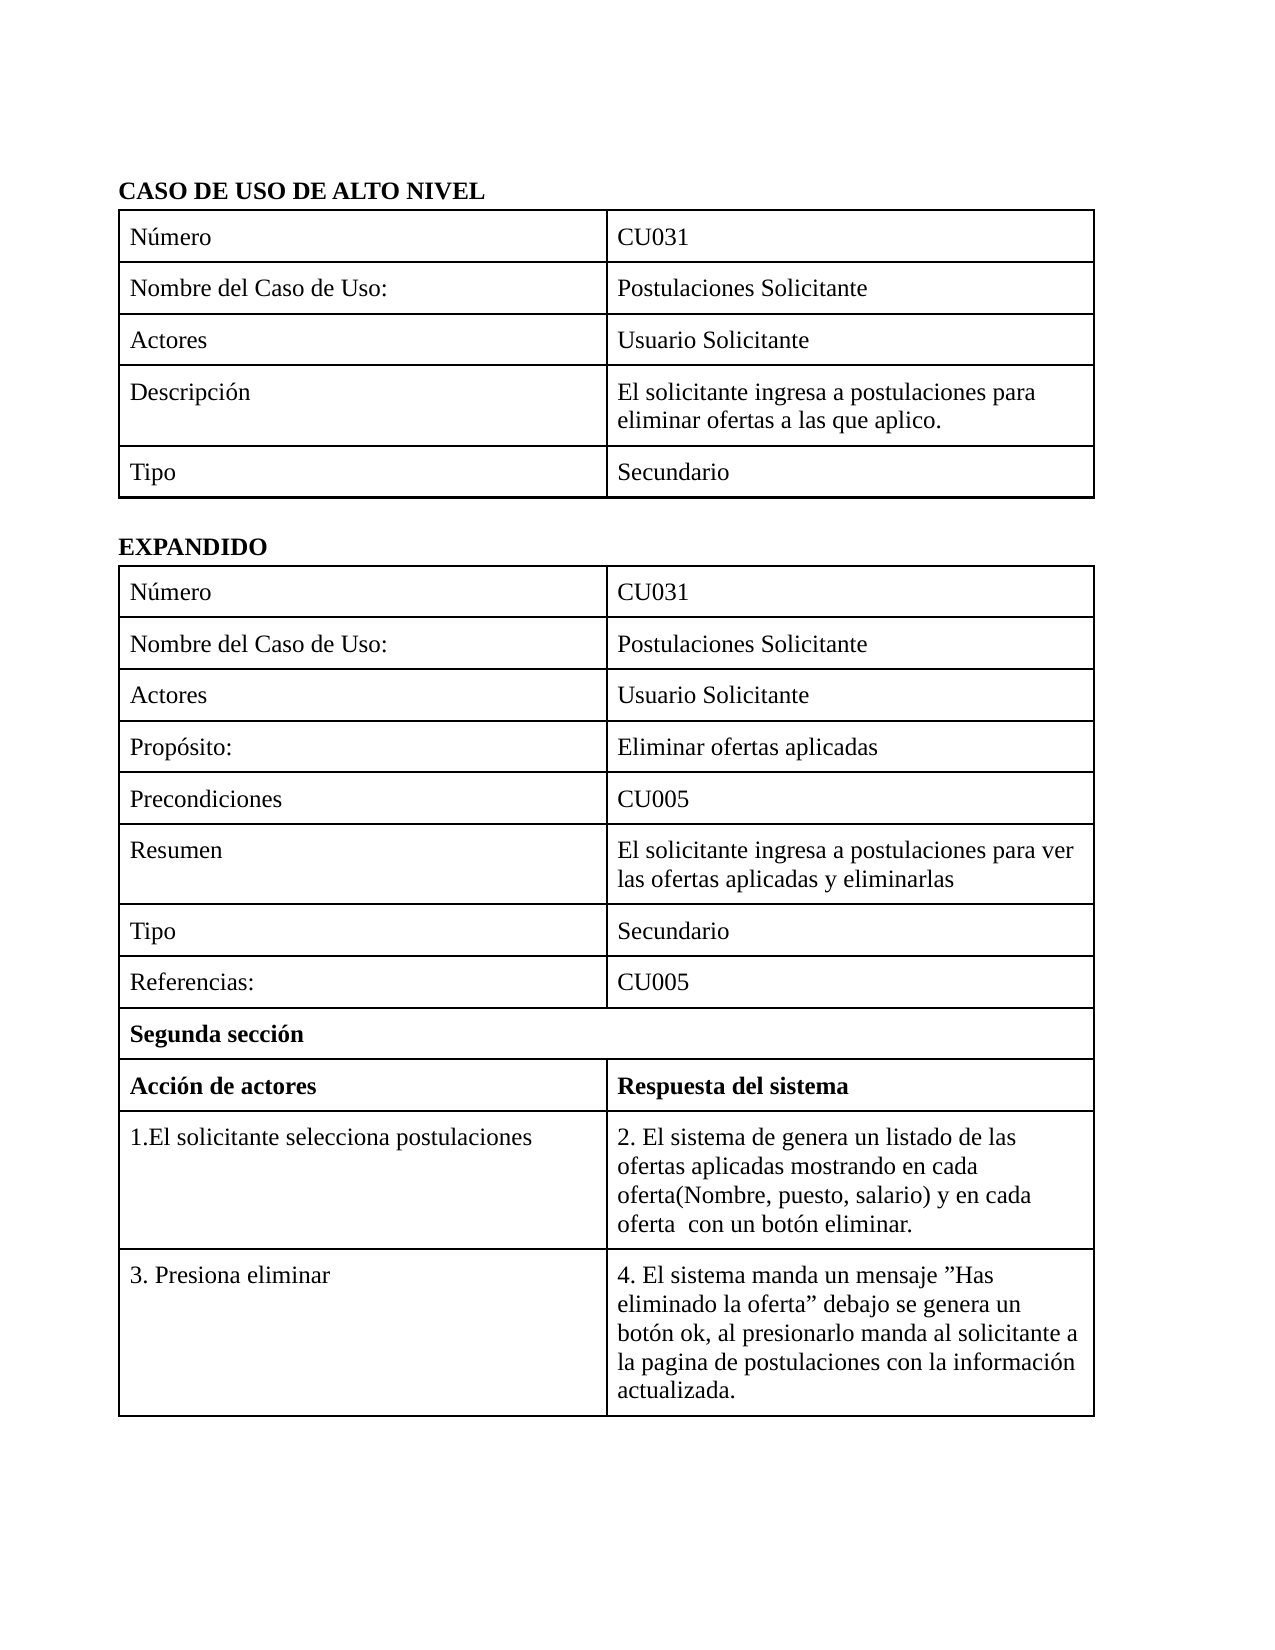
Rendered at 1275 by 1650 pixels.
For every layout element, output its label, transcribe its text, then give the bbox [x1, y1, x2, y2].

table_cell Postulaciones Solicitante [608, 263, 1093, 313]
table_cell Usuario Solicitante [608, 315, 1093, 364]
table_cell Acción de actores [120, 1060, 606, 1110]
table_cell El solicitante ingresa a postulaciones para ver las ofertas aplicadas y eliminarlas [608, 825, 1093, 903]
table_cell Nombre del Caso de Uso: [120, 618, 606, 668]
table_cell CU005 [608, 957, 1093, 1007]
table_cell Usuario Solicitante [608, 670, 1093, 719]
table_header CU031 [608, 211, 1093, 261]
table_cell Referencias: [120, 957, 606, 1007]
table_cell Secundario [608, 905, 1093, 955]
table_cell Segunda sección [120, 1009, 1093, 1058]
table_header CU031 [608, 567, 1093, 616]
table_cell CU005 [608, 773, 1093, 823]
table_header Número [120, 567, 606, 616]
table_cell El solicitante ingresa a postulaciones para eliminar ofertas a las que aplico. [608, 366, 1093, 445]
table_cell Eliminar ofertas aplicadas [608, 722, 1093, 771]
table_cell Resumen [120, 825, 606, 903]
table_cell Postulaciones Solicitante [608, 618, 1093, 668]
table_cell Actores [120, 670, 606, 719]
table_cell 1.El solicitante selecciona postulaciones [120, 1112, 606, 1248]
text CASO DE USO DE ALTO NIVEL [118, 176, 1157, 205]
text EXPANDIDO [118, 532, 1157, 560]
table_cell Descripción [120, 366, 606, 445]
table_cell Nombre del Caso de Uso: [120, 263, 606, 313]
table_cell 2. El sistema de genera un listado de las ofertas aplicadas mostrando en cada oferta(Nombre, puesto, salario) y en cada oferta con un botón eliminar. [608, 1112, 1093, 1248]
table_cell Respuesta del sistema [608, 1060, 1093, 1110]
table_cell Secundario [608, 447, 1093, 496]
table_header Número [120, 211, 606, 261]
table_cell 3. Presiona eliminar [120, 1250, 606, 1414]
table_cell Precondiciones [120, 773, 606, 823]
table_cell Tipo [120, 447, 606, 496]
table_cell Actores [120, 315, 606, 364]
table_cell 4. El sistema manda un mensaje ”Has eliminado la oferta” debajo se genera un botón ok, al presionarlo manda al solicitante a la pagina de postulaciones con la información actualizada. [608, 1250, 1093, 1414]
table_cell Tipo [120, 905, 606, 955]
table_cell Propósito: [120, 722, 606, 771]
